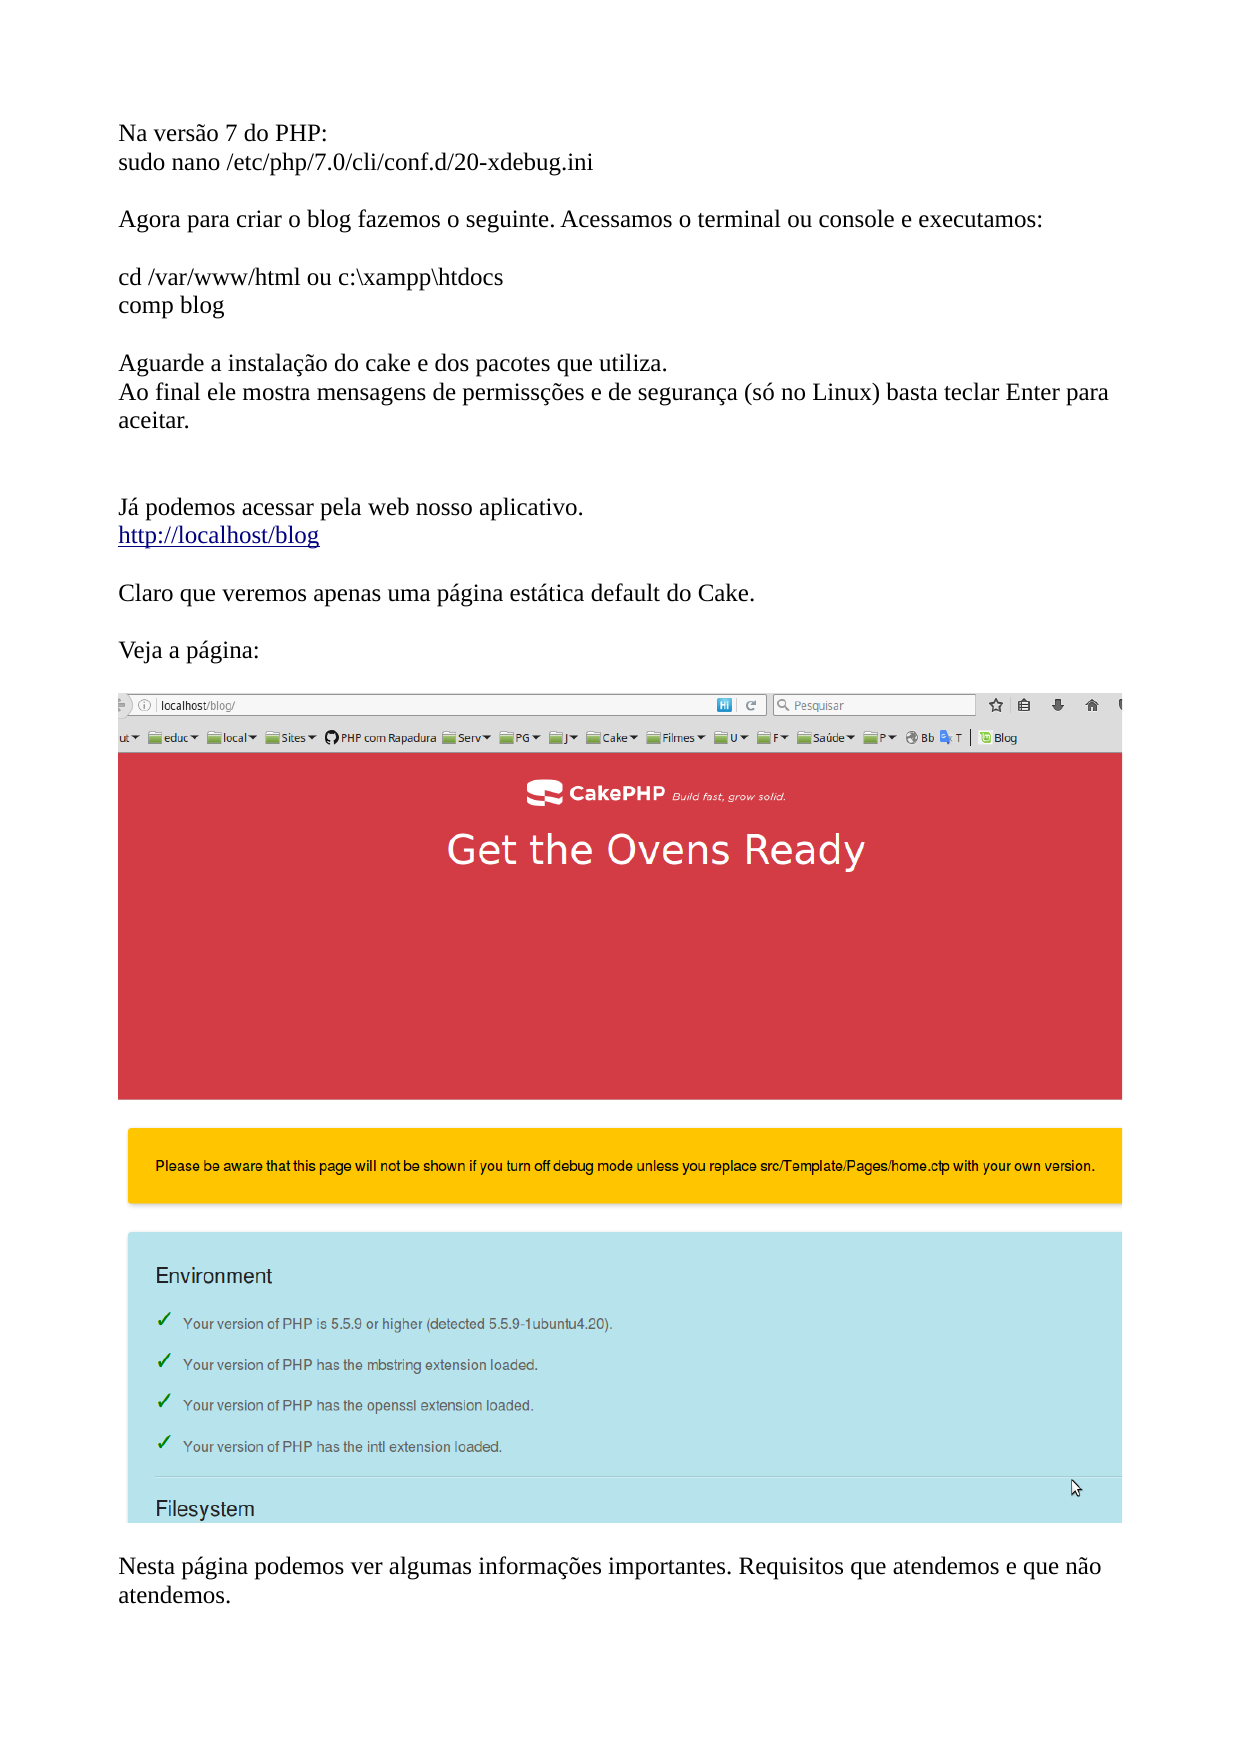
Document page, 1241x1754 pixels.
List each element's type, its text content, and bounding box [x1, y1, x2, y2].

text comp blog [118, 291, 1122, 319]
text Nesta página podemos ver algumas informações importantes. Requisitos que atendemos e que não atendemos. [118, 1551, 1122, 1609]
text Claro que veremos apenas uma página estática default do Cake. [118, 578, 1122, 607]
text Veja a página: [118, 636, 1122, 664]
text http://localhost/blog [118, 521, 1122, 549]
text Aguarde a instalação do cake e dos pacotes que utiliza. [118, 348, 1122, 377]
text Ao final ele mostra mensagens de permissções e de segurança (só no Linux) basta teclar Enter para aceitar. [118, 377, 1122, 434]
picture [118, 693, 1123, 1523]
text Agora para criar o blog fazemos o seguinte. Acessamos o terminal ou console e executamos: [118, 204, 1122, 233]
text Na versão 7 do PHP: [118, 118, 1122, 147]
text cd /var/www/html ou c:\xampp\htdocs [118, 262, 1122, 291]
text sudo nano /etc/php/7.0/cli/conf.d/20-xdebug.ini [118, 147, 1122, 176]
text Já podemos acessar pela web nosso aplicativo. [118, 492, 1122, 521]
